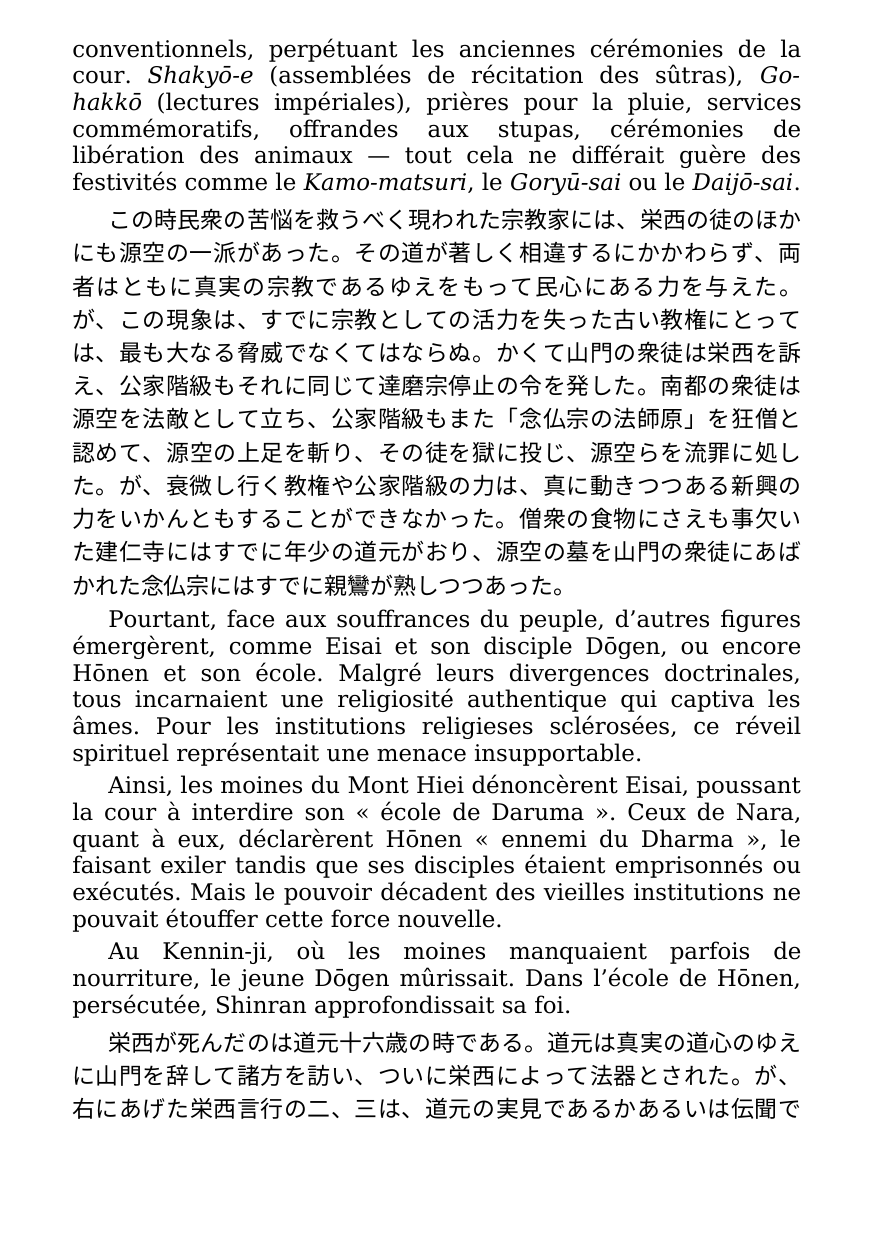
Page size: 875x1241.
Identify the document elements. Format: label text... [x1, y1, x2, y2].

text 栄西が死んだのは道元十六歳の時である。道元は真実の道心のゆえに山門を辞して諸方を訪い、ついに栄西によって法器とされた。が、右にあげた栄西言行の二、三は、道元の実見であるかあるいは伝聞で [72, 1024, 802, 1124]
text この時民衆の苦悩を救うべく現われた宗教家には、栄西の徒のほかにも源空の一派があった。その道が著しく相違するにかかわらず、両者はともに真実の宗教であるゆえをもって民心にある力を与えた。が、この現象は、すでに宗教としての活力を失った古い教権にとっては、最も大なる脅威でなくてはならぬ。かくて山門の衆徒は栄西を訴え、公家階級もそれに同じて達磨宗停止の令を発した。南都の衆徒は源空を法敵として立ち、公家階級もまた「念仏宗の法師原」を狂僧と認めて、源空の上足を斬り、その徒を獄に投じ、源空らを流罪に処した。が、衰微し行く教権や公家階級の力は、真に動きつつある新興の力をいかんともすることができなかった。僧衆の食物にさえも事欠いた建仁寺にはすでに年少の道元がおり、源空の墓を山門の衆徒にあばかれた念仏宗にはすでに親鸞が熟しつつあった。 [72, 202, 802, 601]
text Ainsi, les moines du Mont Hiei dénoncèrent Eisai, poussant la cour à interdire son « école de Daruma ». Ceux de Nara, quant à eux, déclarèrent Hōnen « ennemi du Dharma », le faisant exiler tandis que ses disciples étaient emprisonnés ou exécutés. Mais le pouvoir décadent des vieilles institutions ne pouvait étouffer cette force nouvelle. [72, 773, 802, 933]
text Pourtant, face aux souffrances du peuple, d’autres figures émergèrent, comme Eisai et son disciple Dōgen, ou encore Hōnen et son école. Malgré leurs divergences doctrinales, tous incarnaient une religiosité authentique qui captiva les âmes. Pour les institutions religieses sclérosées, ce réveil spirituel représentait une menace insupportable. [72, 607, 802, 767]
text Au Kennin-ji, où les moines manquaient parfois de nourriture, le jeune Dōgen mûrissait. Dans l’école de Hōnen, persécutée, Shinran approfondissait sa foi. [72, 938, 802, 1018]
text conventionnels, perpétuant les anciennes cérémonies de la cour. Shakyō-e (assemblées de récitation des sûtras), Go-hakkō (lectures impériales), prières pour la pluie, services commémoratifs, offrandes aux stupas, cérémonies de libération des animaux — tout cela ne différait guère des festivités comme le Kamo-matsuri, le Goryū-sai ou le Daijō-sai. [72, 36, 802, 196]
